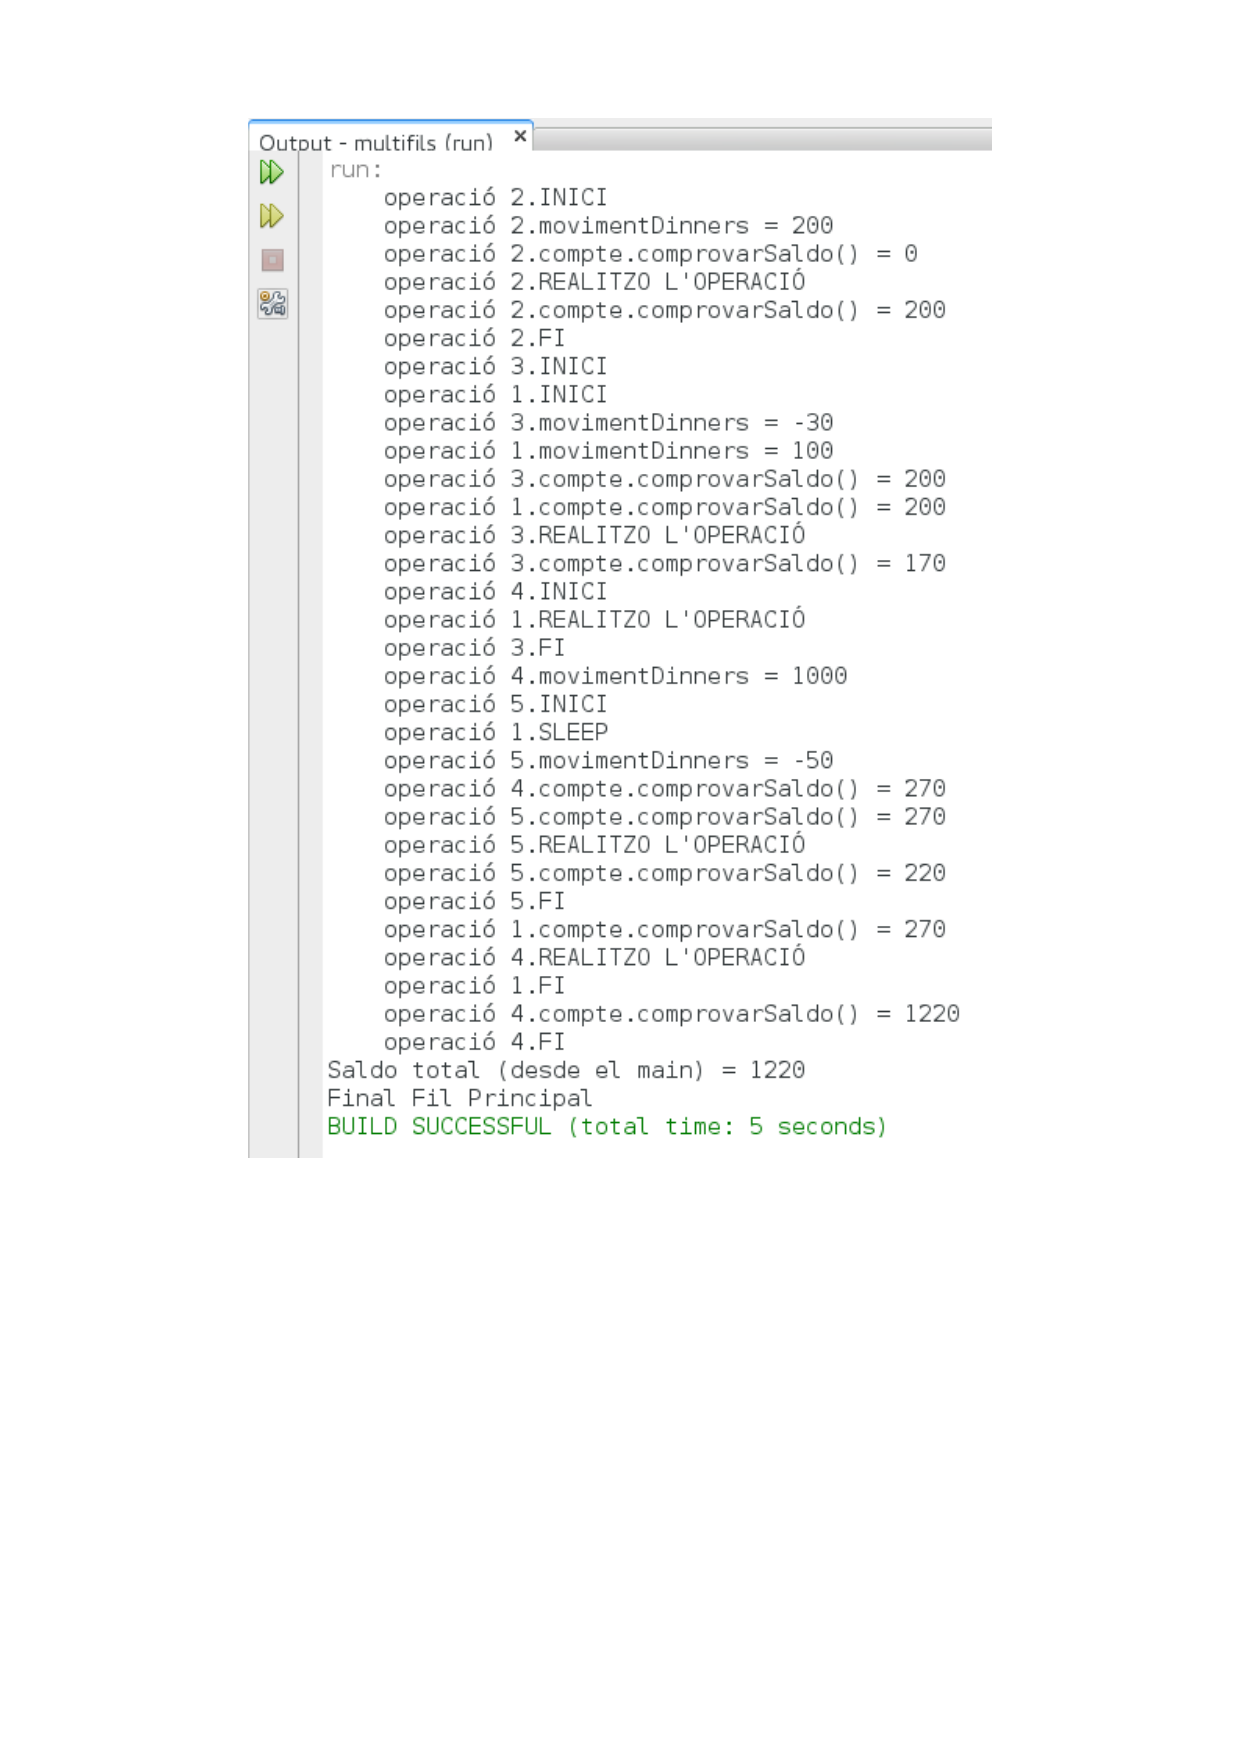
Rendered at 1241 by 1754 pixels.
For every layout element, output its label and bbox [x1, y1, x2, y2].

picture [248, 118, 992, 1158]
